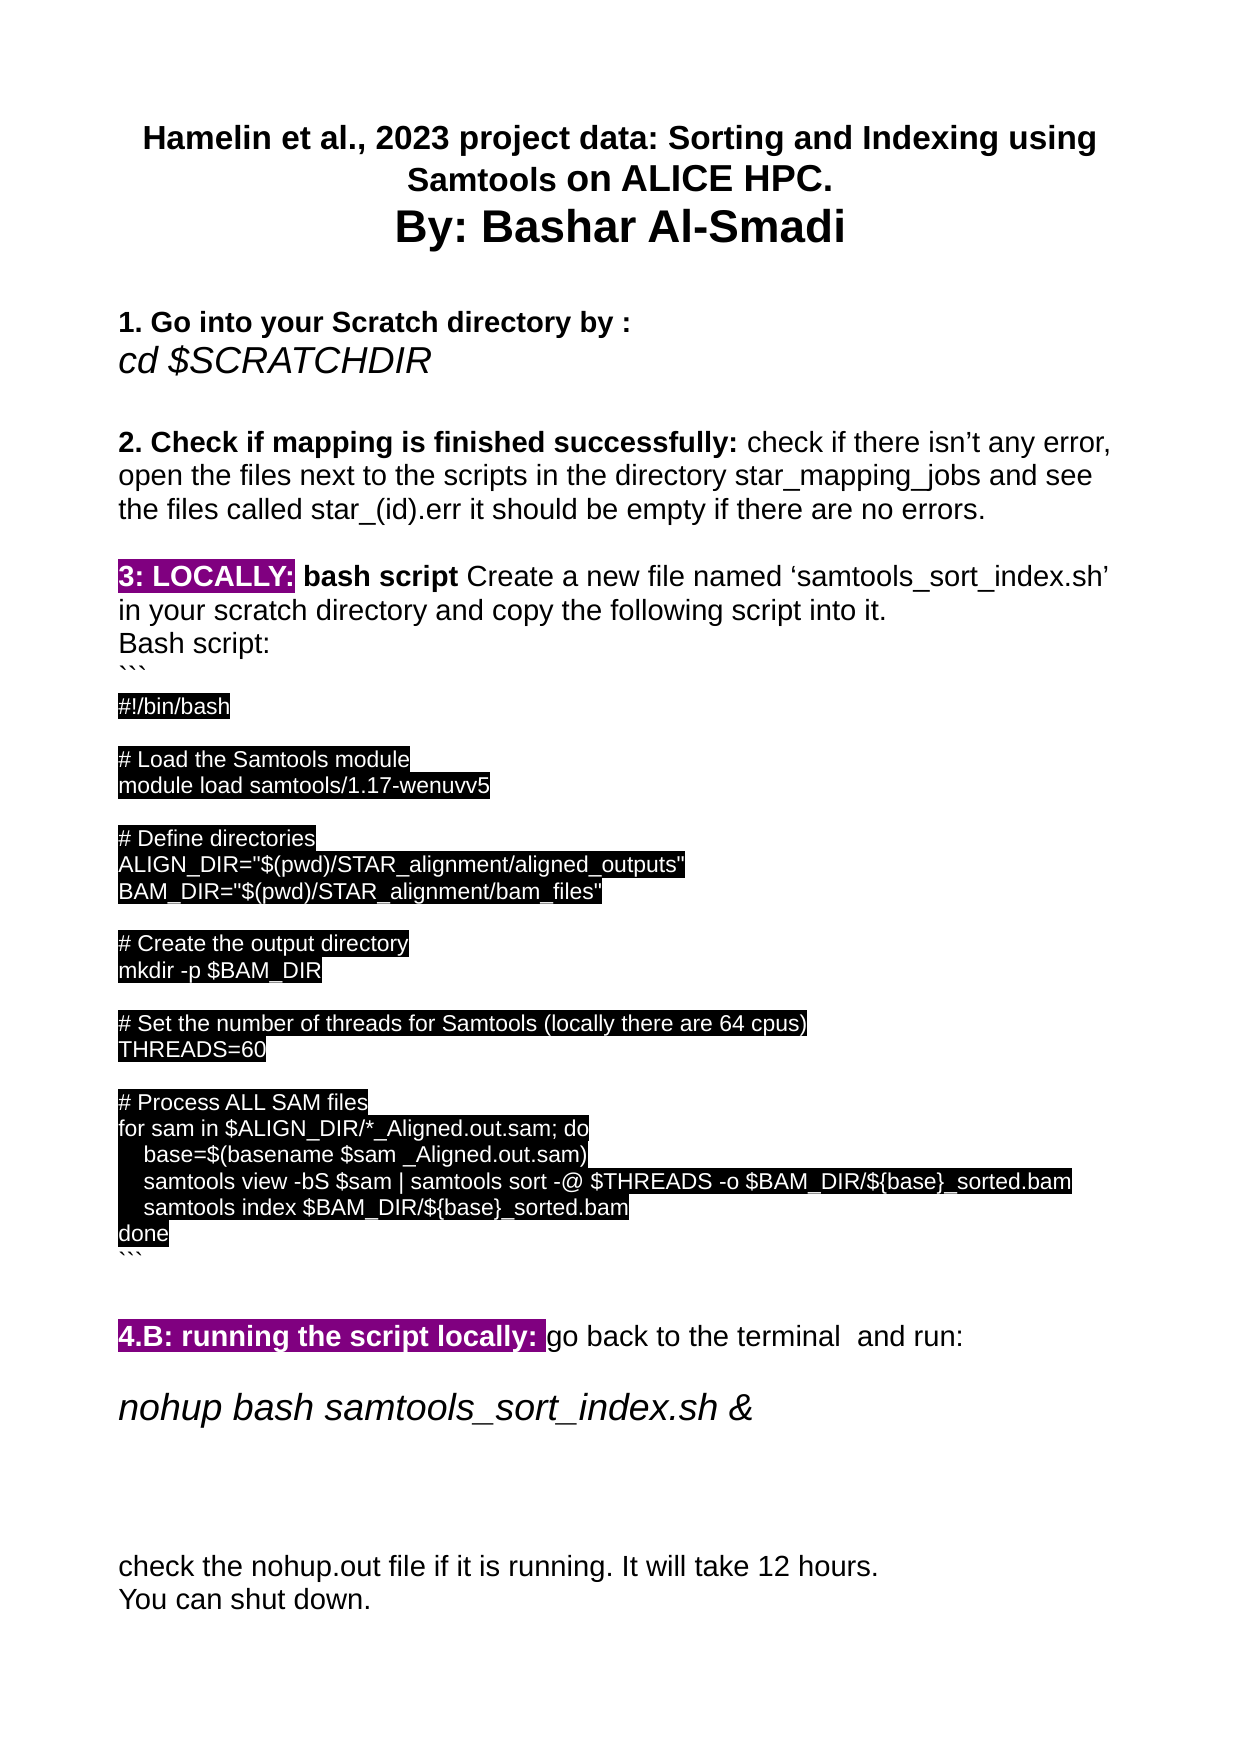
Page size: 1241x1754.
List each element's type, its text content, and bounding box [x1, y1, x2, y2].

text 1. Go into your Scratch directory by : [118, 305, 1122, 339]
text # Create the output directory [118, 930, 1122, 957]
text ALIGN_DIR="$(pwd)/STAR_alignment/aligned_outputs" [118, 851, 1122, 878]
text 4.B: running the script locally: go back to the terminal and run: [118, 1318, 1122, 1352]
text cd $SCRATCHDIR [118, 339, 1122, 382]
text Hamelin et al., 2023 project data: Sorting and Indexing using Samtools on ALICE HPC. By: Bashar Al-Smadi [118, 118, 1122, 252]
text THREADS=60 [118, 1036, 1122, 1062]
text nohup bash samtools_sort_index.sh & [118, 1386, 1122, 1429]
text ``` [118, 1247, 1122, 1275]
text check the nohup.out file if it is running. It will take 12 hours. You can shut down. [118, 1548, 1122, 1616]
text # Define directories [118, 825, 1122, 851]
text base=$(basename $sam _Aligned.out.sam) [118, 1141, 1122, 1168]
text for sam in $ALIGN_DIR/*_Aligned.out.sam; do [118, 1115, 1122, 1141]
text # Set the number of threads for Samtools (locally there are 64 cpus) [118, 1009, 1122, 1036]
text # Load the Samtools module [118, 746, 1122, 772]
text samtools view -bS $sam | samtools sort -@ $THREADS -o $BAM_DIR/${base}_sorted.bam [118, 1168, 1122, 1194]
text done [118, 1220, 1122, 1247]
text BAM_DIR="$(pwd)/STAR_alignment/bam_files" [118, 878, 1122, 904]
text #!/bin/bash [118, 693, 1122, 719]
text samtools index $BAM_DIR/${base}_sorted.bam [118, 1194, 1122, 1220]
text 2. Check if mapping is finished successfully: check if there isn’t any error, open the files next to the scripts in the directory star_mapping_jobs and see the files called star_(id).err it should be empty if there are no errors. [118, 425, 1122, 526]
text module load samtools/1.17-wenuvv5 [118, 772, 1122, 799]
text mkdir -p $BAM_DIR [118, 957, 1122, 983]
text Bash script: ``` [118, 626, 1122, 693]
text # Process ALL SAM files [118, 1088, 1122, 1115]
text 3: LOCALLY: bash script Create a new file named ‘samtools_sort_index.sh’ in your scratch directory and copy the following script into it. [118, 559, 1122, 626]
